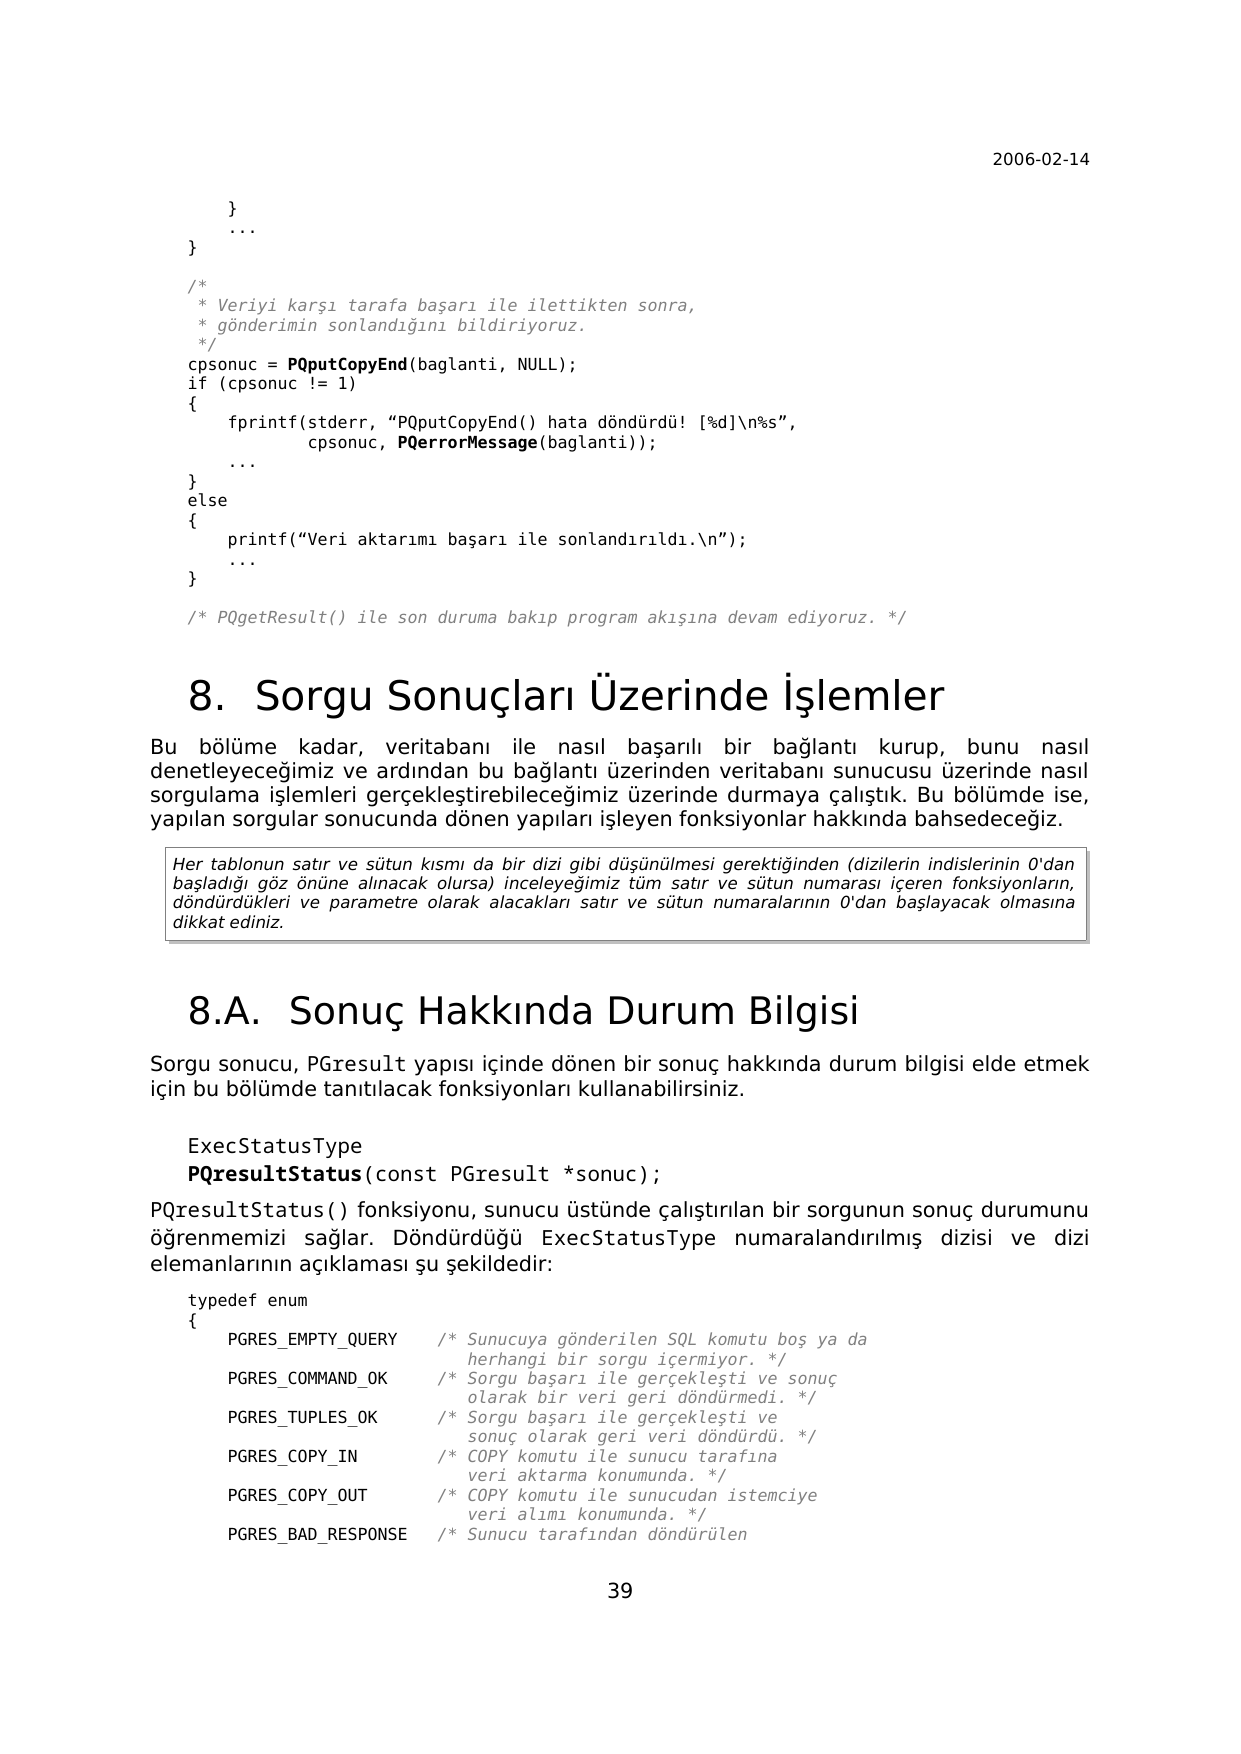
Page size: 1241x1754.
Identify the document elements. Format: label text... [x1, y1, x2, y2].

subtitle Sonuç Hakkında Durum Bilgisi [187, 989, 1090, 1034]
text Bu bölüme kadar, veritabanı ile nasıl başarılı bir bağlantı kurup, bunu nasıl denetleyeceğimiz ve ardından bu bağlantı üzerinden veritabanı sunucusu üzerinde nasıl sorgulama işlemleri gerçekleştirebileceğimiz üzerinde durmaya çalıştık. Bu bölümde ise, yapılan sorgular sonucunda dönen yapıları işleyen fonksiyonlar hakkında bahsedeceğiz. [150, 735, 1090, 832]
text Her tablonun satır ve sütun kısmı da bir dizi gibi düşünülmesi gerektiğinden (dizilerin indislerinin 0'dan başladığı göz önüne alınacak olursa) inceleyeğimiz tüm satır ve sütun numarası içeren fonksiyonların, döndürdükleri ve parametre olarak alacakları satır ve sütun numaralarının 0'dan başlayacak olmasına dikkat ediniz. [166, 848, 1086, 940]
text } ... } /* * Veriyi karşı tarafa başarı ile ilettikten sonra, * gönderimin sonlandığını bildiriyoruz. */ cpsonuc = PQputCopyEnd(baglanti, NULL); if (cpsonuc != 1) { fprintf(stderr, “PQputCopyEnd() hata döndürdü! [%d]\n%s”, cpsonuc, PQerrorMessage(baglanti)); ... } else { printf(“Veri aktarımı başarı ile sonlandırıldı.\n”); ... } /* PQgetResult() ile son duruma bakıp program akışına devam ediyoruz. */ [187, 199, 1090, 627]
subtitle Sorgu Sonuçları Üzerinde İşlemler [187, 672, 1090, 720]
text typedef enum { PGRES_EMPTY_QUERY /* Sunucuya gönderilen SQL komutu boş ya da herhangi bir sorgu içermiyor. */ PGRES_COMMAND_OK /* Sorgu başarı ile gerçekleşti ve sonuç olarak bir veri geri döndürmedi. */ PGRES_TUPLES_OK /* Sorgu başarı ile gerçekleşti ve sonuç olarak geri veri döndürdü. */ PGRES_COPY_IN /* COPY komutu ile sunucu tarafına veri aktarma konumunda. */ PGRES_COPY_OUT /* COPY komutu ile sunucudan istemciye veri alımı konumunda. */ PGRES_BAD_RESPONSE /* Sunucu tarafından döndürülen [187, 1291, 1090, 1544]
text ExecStatusType PQresultStatus(const PGresult *sonuc); [187, 1131, 1090, 1188]
text PQresultStatus() fonksiyonu, sunucu üstünde çalıştırılan bir sorgunun sonuç durumunu öğrenmemizi sağlar. Döndürdüğü ExecStatusType numaralandırılmış dizisi ve dizi elemanlarının açıklaması şu şekildedir: [150, 1195, 1090, 1276]
text Sorgu sonucu, PGresult yapısı içinde dönen bir sonuç hakkında durum bilgisi elde etmek için bu bölümde tanıtılacak fonksiyonları kullanabilirsiniz. [150, 1049, 1090, 1101]
